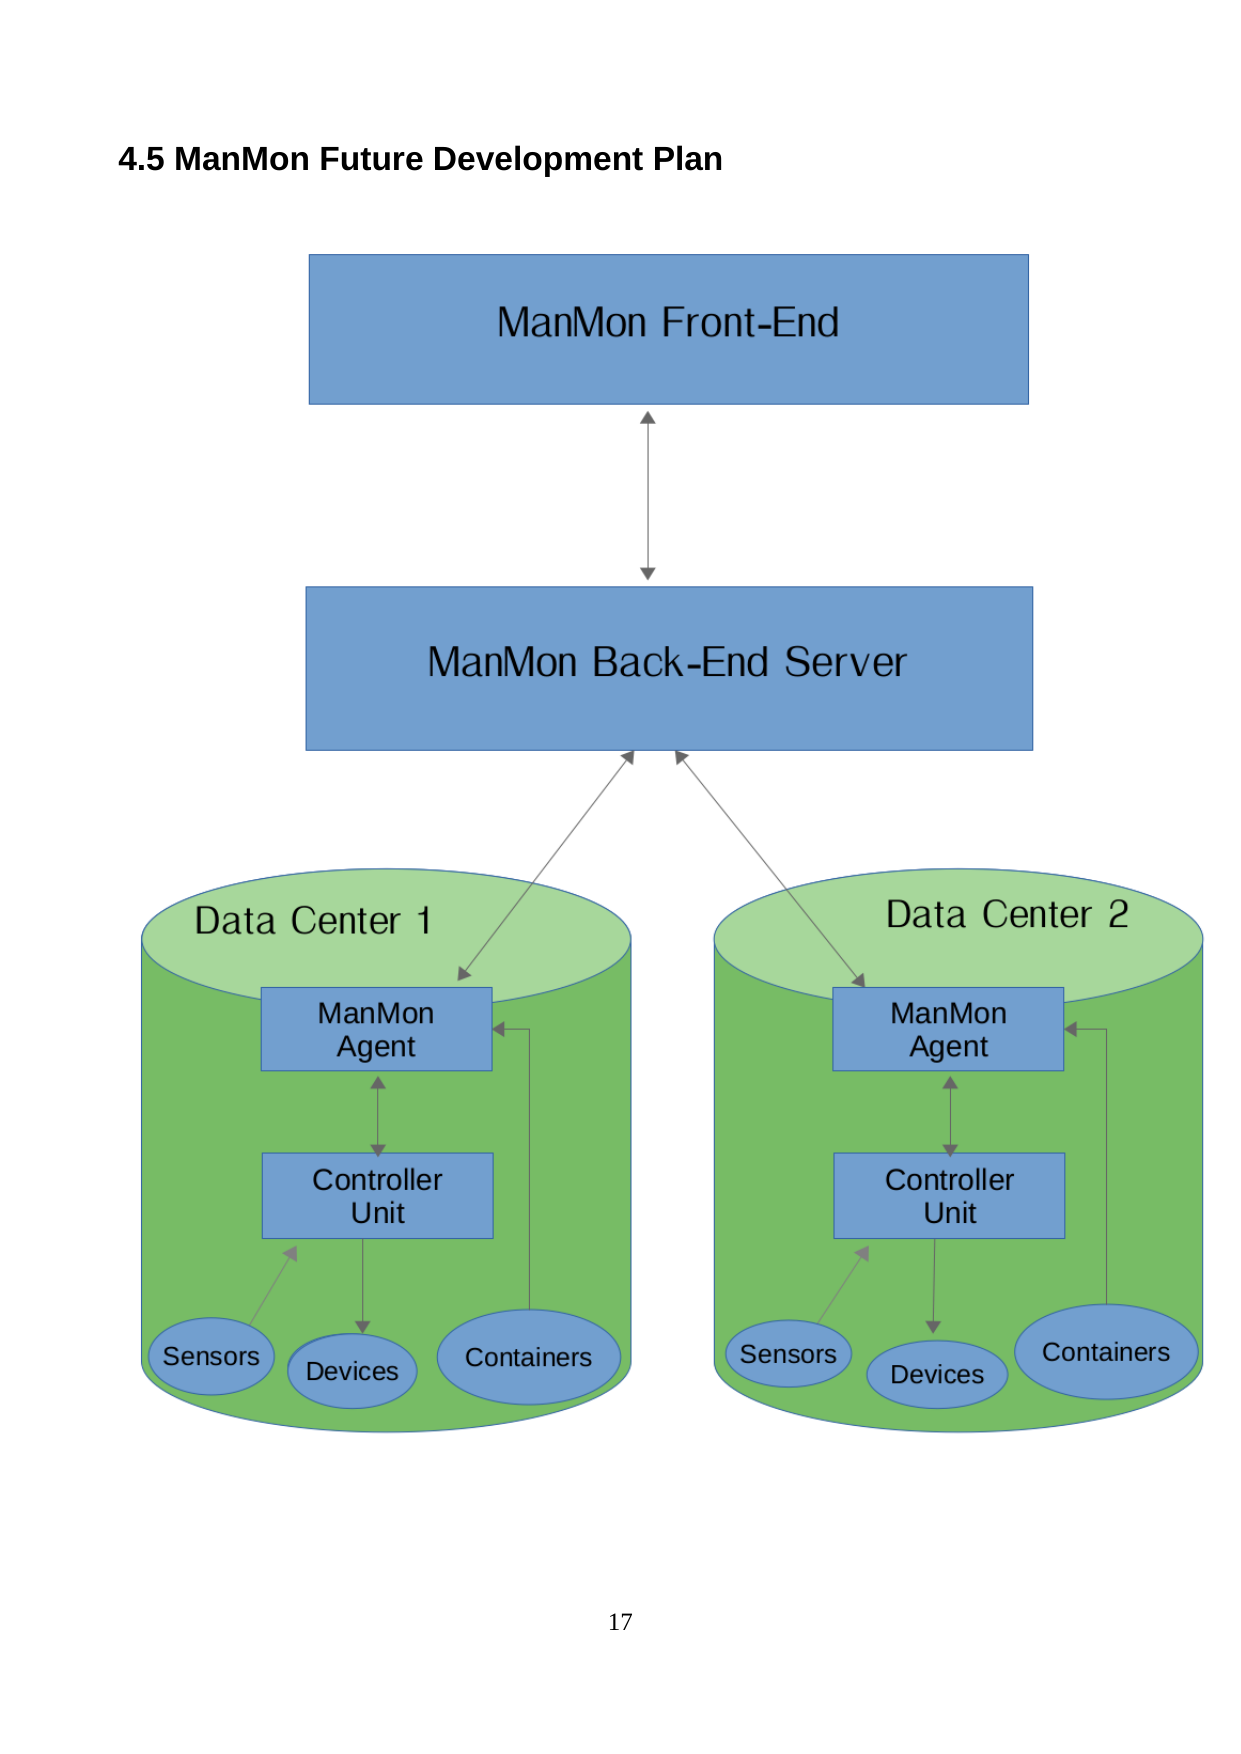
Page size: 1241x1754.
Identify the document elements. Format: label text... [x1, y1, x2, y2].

picture [123, 235, 1214, 1453]
subtitle 4.5 ManMon Future Development Plan [118, 139, 1122, 178]
